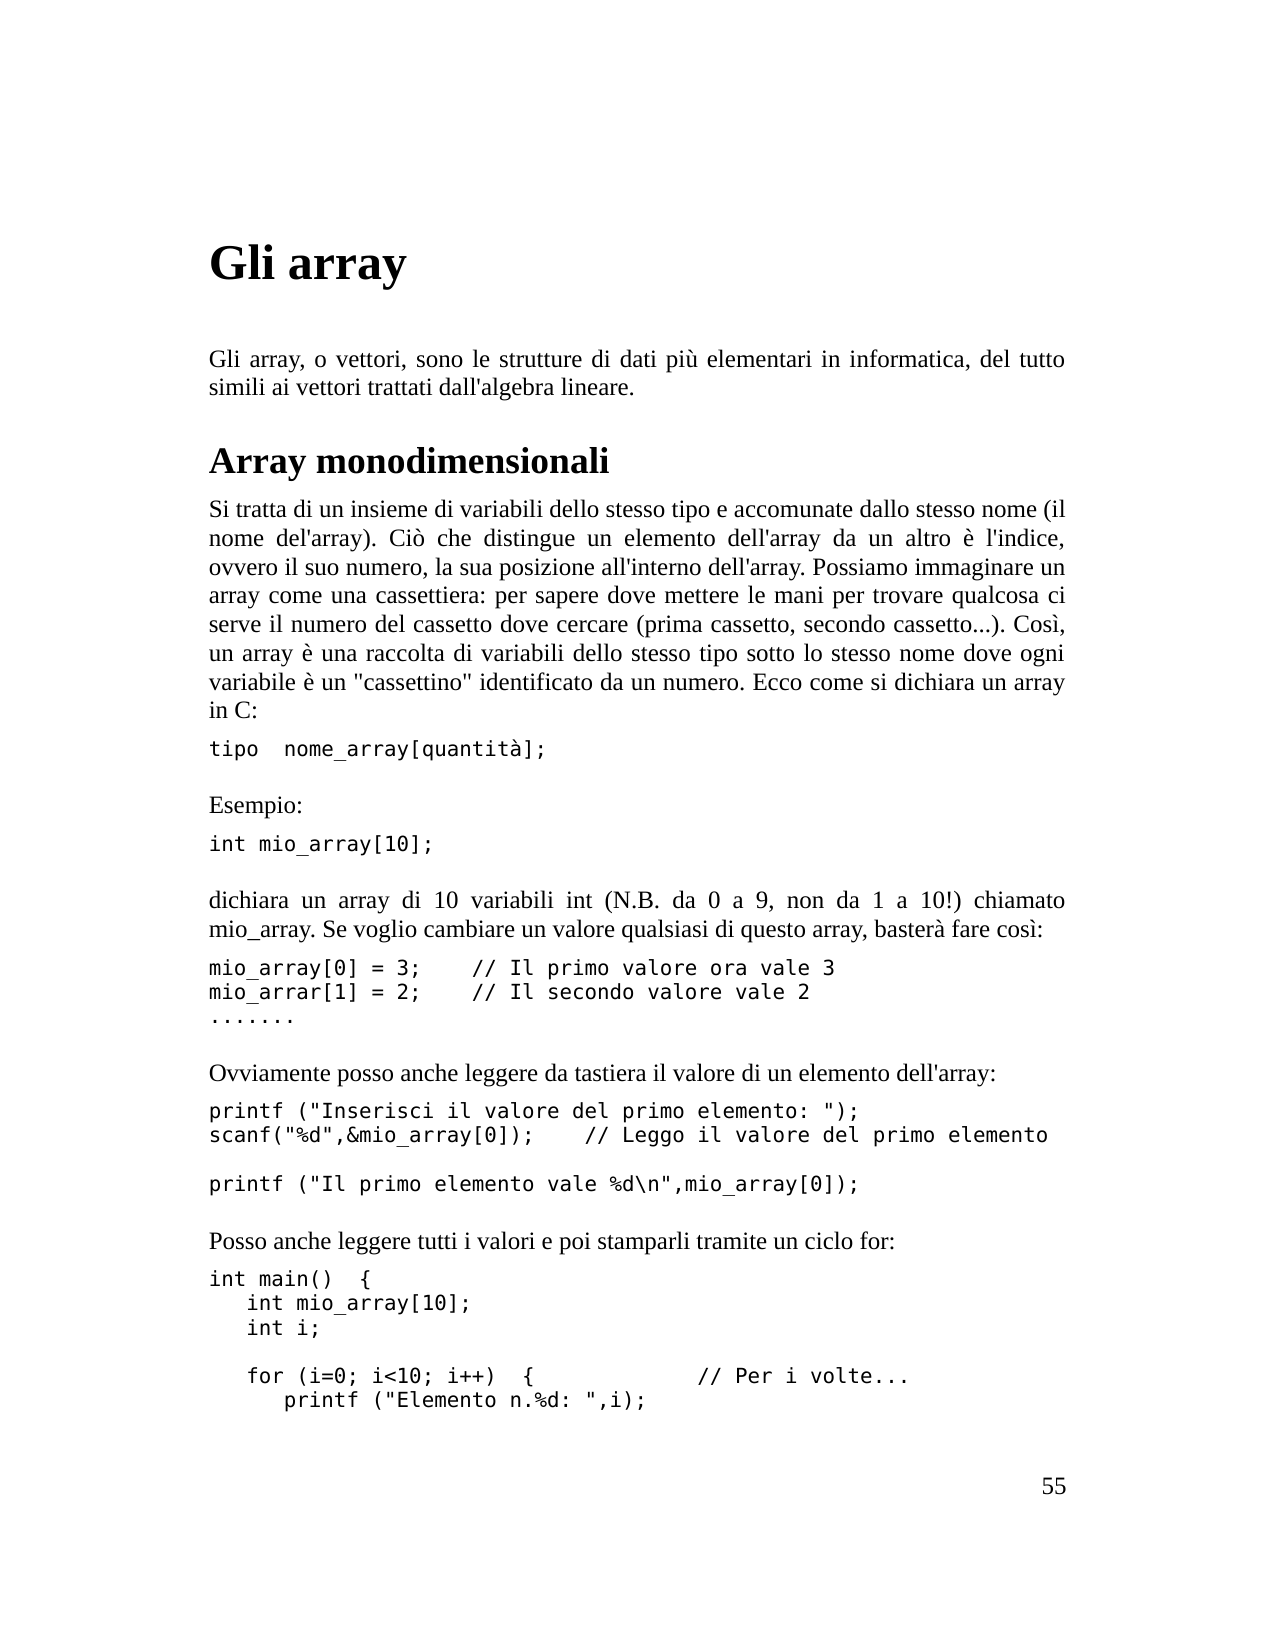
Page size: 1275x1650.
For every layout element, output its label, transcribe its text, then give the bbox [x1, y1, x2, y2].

text int mio_array[10]; [208, 1291, 1066, 1316]
subtitle Array monodimensionali [208, 439, 1066, 482]
text printf ("Inserisci il valore del primo elemento: "); [208, 1099, 1066, 1123]
text Posso anche leggere tutti i valori e poi stamparli tramite un ciclo for: [208, 1226, 1066, 1254]
text Si tratta di un insieme di variabili dello stesso tipo e accomunate dallo stesso nome (il nome del'array). Ciò che distingue un elemento dell'array da un altro è l'indice, ovvero il suo numero, la sua posizione all'interno dell'array. Possiamo immaginare un array come una cassettiera: per sapere dove mettere le mani per trovare qualcosa ci serve il numero del cassetto dove cercare (prima cassetto, secondo cassetto...). Così, un array è una raccolta di variabili dello stesso tipo sotto lo stesso nome dove ogni variabile è un "cassettino" identificato da un numero. Ecco come si dichiara un array in C: [208, 494, 1066, 724]
text mio_arrar[1] = 2; // Il secondo valore vale 2 [208, 980, 1066, 1004]
text scanf("%d",&mio_array[0]); // Leggo il valore del primo elemento [208, 1123, 1066, 1148]
text for (i=0; i<10; i++) { // Per i volte... [208, 1364, 1066, 1388]
text ....... [208, 1004, 1066, 1028]
text int main() { [208, 1267, 1066, 1291]
text printf ("Elemento n.%d: ",i); [208, 1388, 1066, 1413]
text mio_array[0] = 3; // Il primo valore ora vale 3 [208, 956, 1066, 980]
text dichiara un array di 10 variabili int (N.B. da 0 a 9, non da 1 a 10!) chiamato mio_array. Se voglio cambiare un valore qualsiasi di questo array, basterà fare così: [208, 886, 1066, 943]
subtitle Gli array [208, 232, 1066, 290]
text tipo nome_array[quantità]; [208, 737, 1066, 761]
text Ovviamente posso anche leggere da tastiera il valore di un elemento dell'array: [208, 1058, 1066, 1087]
text int mio_array[10]; [208, 832, 1066, 856]
text Esempio: [208, 791, 1066, 819]
text Gli array, o vettori, sono le strutture di dati più elementari in informatica, del tutto simili ai vettori trattati dall'algebra lineare. [208, 344, 1066, 401]
text int i; [208, 1316, 1066, 1340]
text printf ("Il primo elemento vale %d\n",mio_array[0]); [208, 1172, 1066, 1196]
